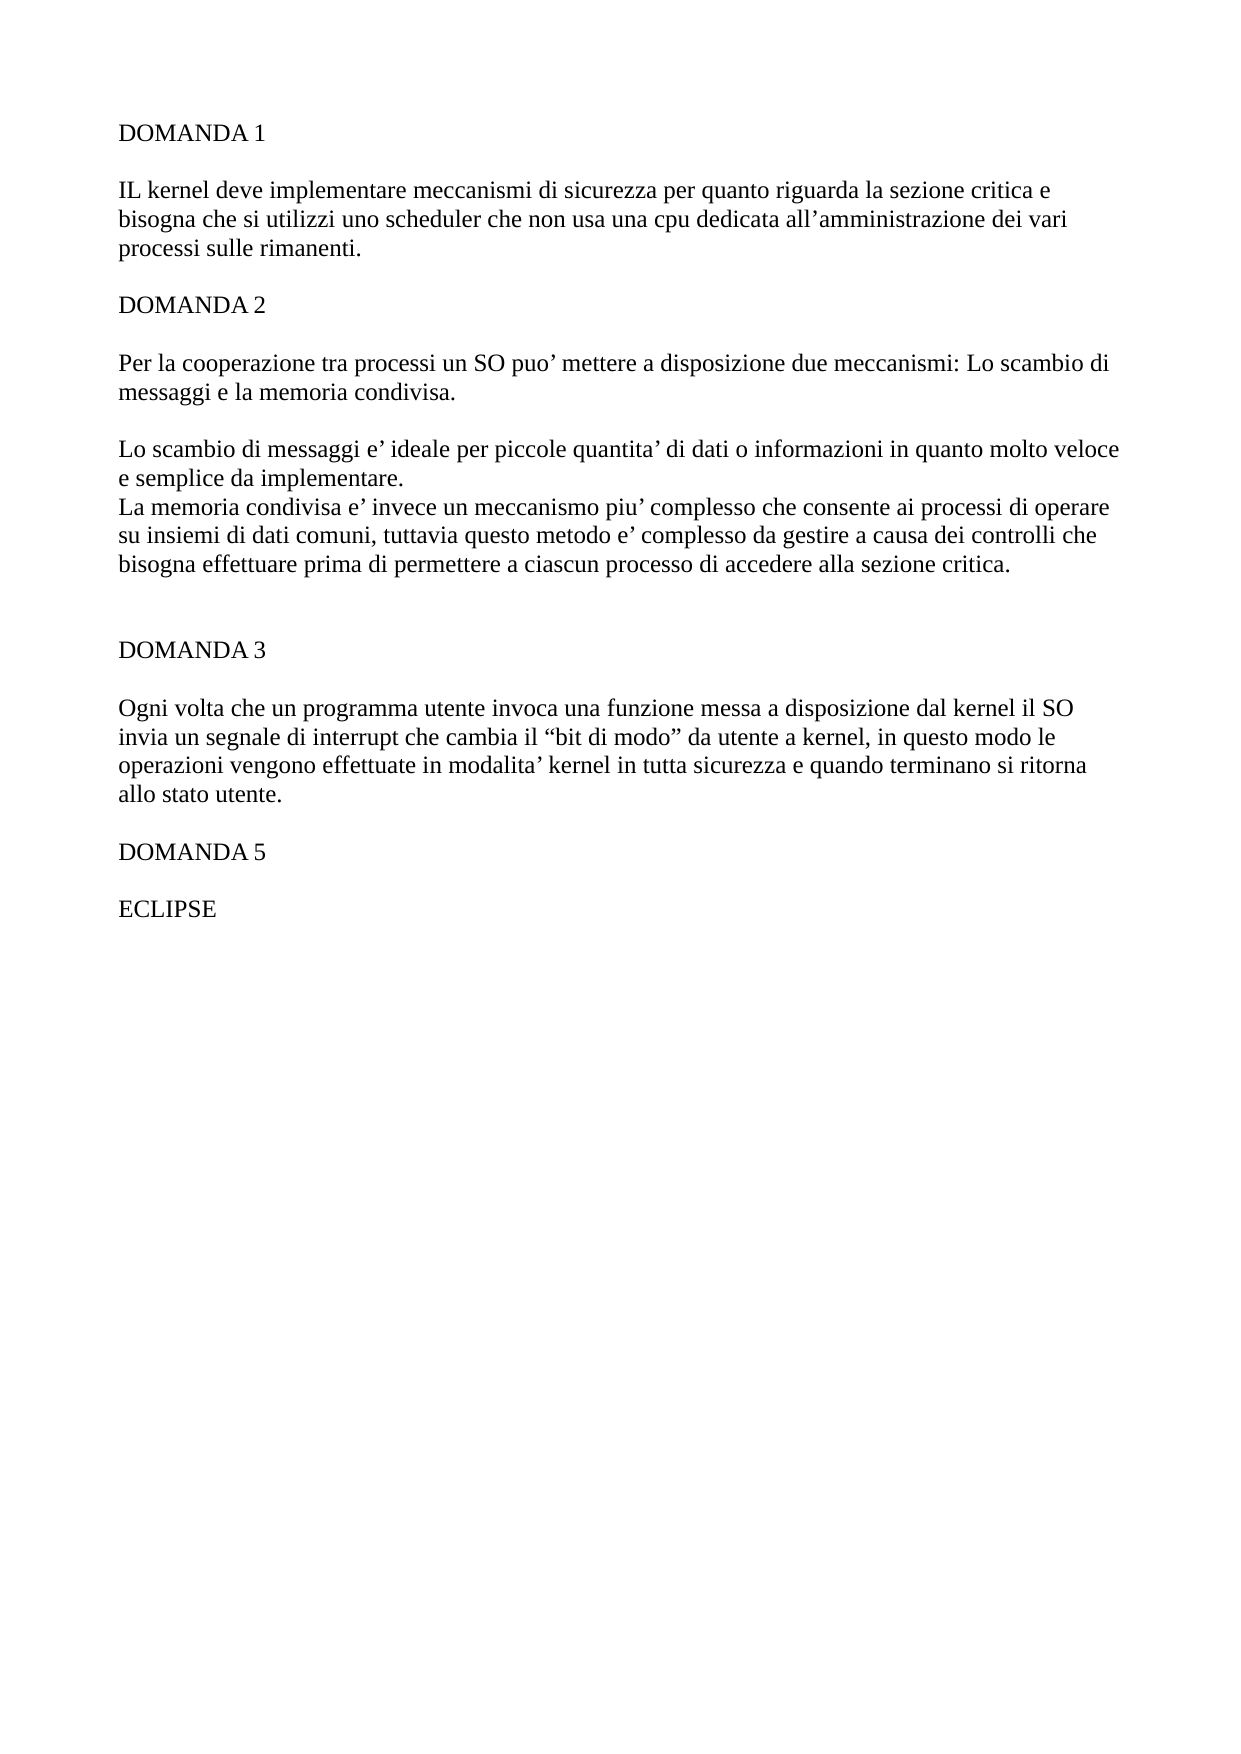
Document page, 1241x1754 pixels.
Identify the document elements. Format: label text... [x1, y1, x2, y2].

text IL kernel deve implementare meccanismi di sicurezza per quanto riguarda la sezione critica e bisogna che si utilizzi uno scheduler che non usa una cpu dedicata all’amministrazione dei vari processi sulle rimanenti. [118, 176, 1122, 262]
text Per la cooperazione tra processi un SO puo’ mettere a disposizione due meccanismi: Lo scambio di messaggi e la memoria condivisa. [118, 348, 1122, 406]
text DOMANDA 3 [118, 636, 1122, 664]
text DOMANDA 5 [118, 837, 1122, 866]
text La memoria condivisa e’ invece un meccanismo piu’ complesso che consente ai processi di operare su insiemi di dati comuni, tuttavia questo metodo e’ complesso da gestire a causa dei controlli che bisogna effettuare prima di permettere a ciascun processo di accedere alla sezione critica. [118, 492, 1122, 578]
text ECLIPSE [118, 894, 1122, 923]
text Ogni volta che un programma utente invoca una funzione messa a disposizione dal kernel il SO invia un segnale di interrupt che cambia il “bit di modo” da utente a kernel, in questo modo le operazioni vengono effettuate in modalita’ kernel in tutta sicurezza e quando terminano si ritorna allo stato utente. [118, 693, 1122, 808]
text Lo scambio di messaggi e’ ideale per piccole quantita’ di dati o informazioni in quanto molto veloce e semplice da implementare. [118, 434, 1122, 492]
text DOMANDA 1 [118, 118, 1122, 147]
text DOMANDA 2 [118, 291, 1122, 319]
